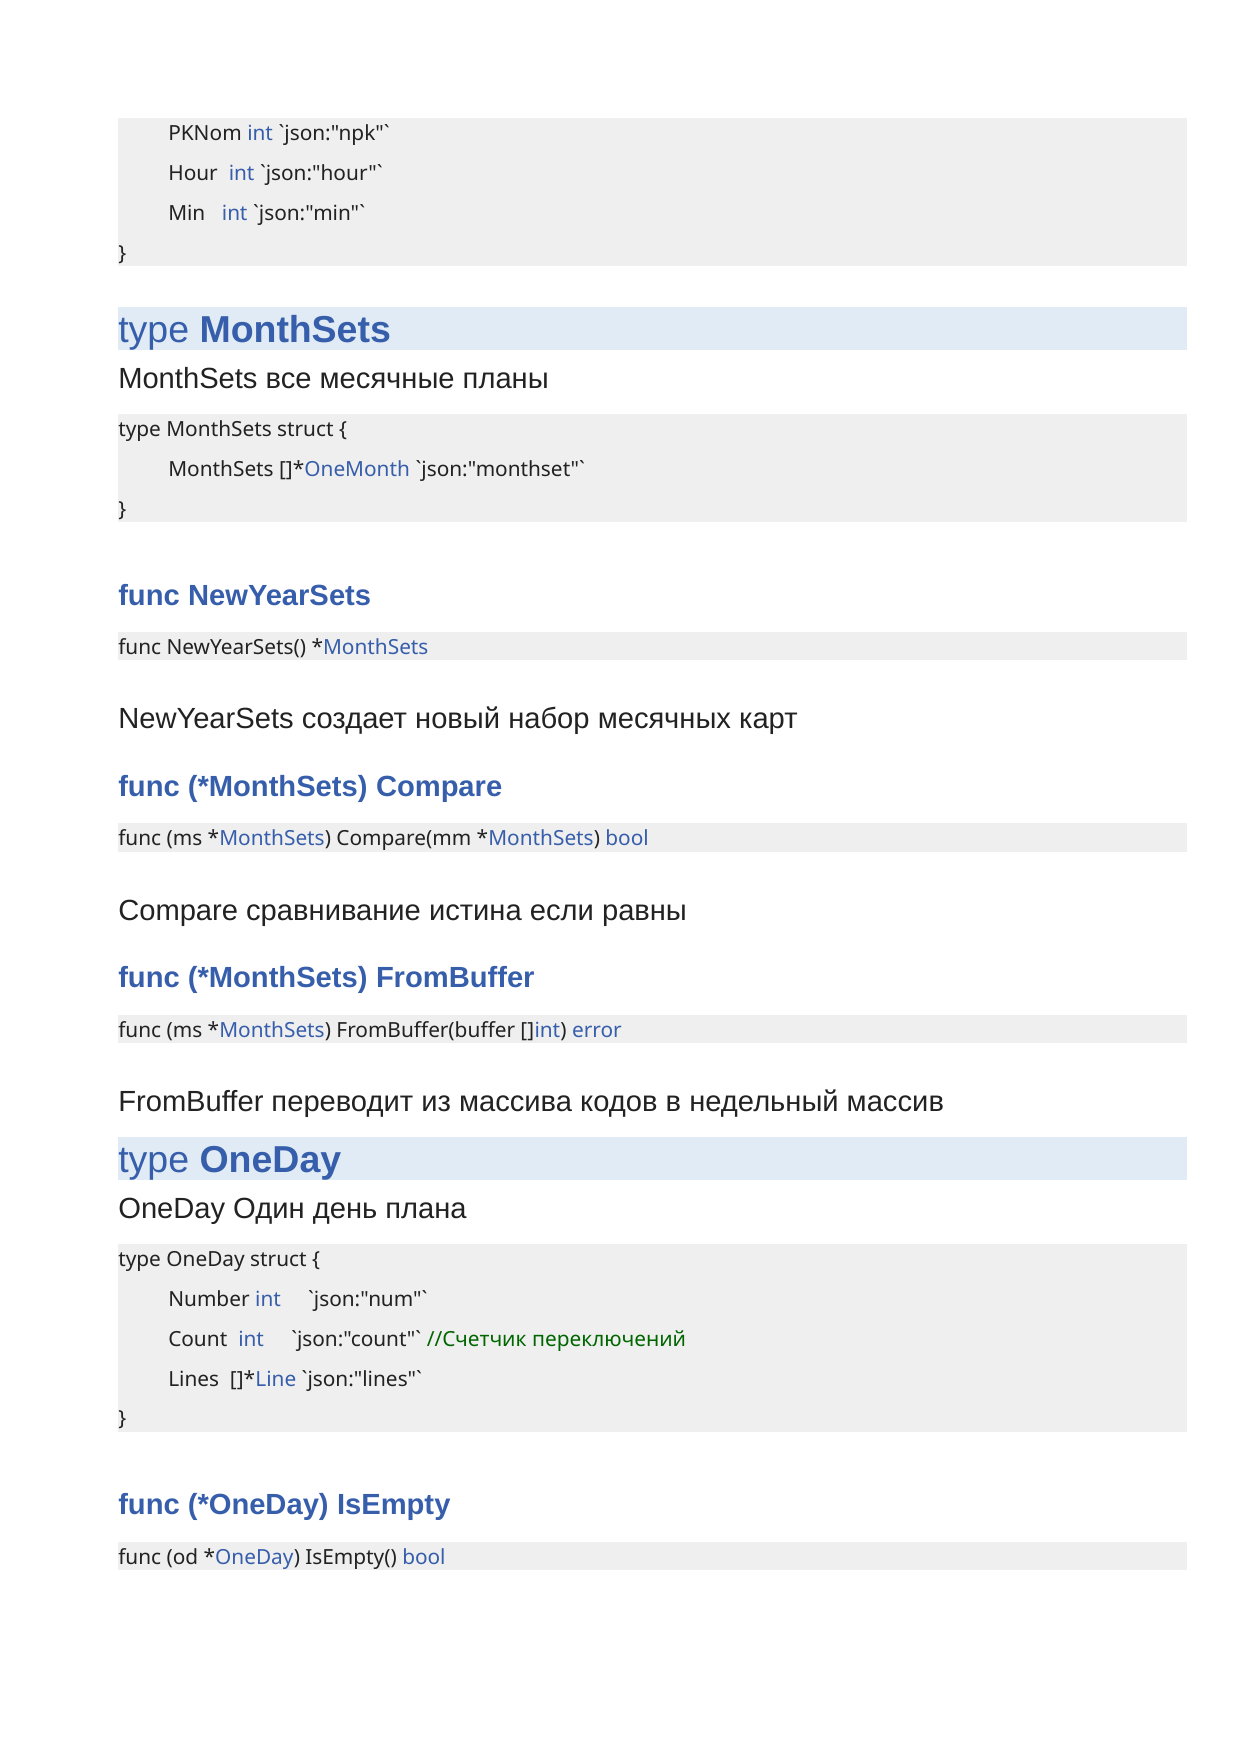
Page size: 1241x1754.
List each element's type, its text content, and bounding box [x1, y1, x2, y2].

text Count int `json:"count"` //Счетчик переключений [118, 1324, 1187, 1352]
subtitle type OneDay [118, 1137, 1187, 1180]
text } [118, 238, 1187, 266]
subtitle type MonthSets [118, 307, 1187, 350]
text func (ms *MonthSets) Compare(mm *MonthSets) bool [118, 823, 1187, 852]
text MonthSets все месячные планы [118, 361, 1187, 394]
text func (od *OneDay) IsEmpty() bool [118, 1542, 1187, 1570]
subtitle func (*OneDay) IsEmpty [118, 1487, 1187, 1521]
text Min int `json:"min"` [118, 198, 1187, 226]
text NewYearSets создает новый набор месячных карт [118, 701, 1187, 735]
text type OneDay struct { [118, 1244, 1187, 1272]
text type MonthSets struct { [118, 414, 1187, 442]
text } [118, 494, 1187, 522]
text MonthSets []*OneMonth `json:"monthset"` [118, 454, 1187, 482]
text Number int `json:"num"` [118, 1284, 1187, 1312]
subtitle func (*MonthSets) FromBuffer [118, 960, 1187, 994]
text FromBuffer переводит из массива кодов в недельный массив [118, 1084, 1187, 1117]
subtitle func NewYearSets [118, 578, 1187, 611]
text } [118, 1403, 1187, 1432]
text func (ms *MonthSets) FromBuffer(buffer []int) error [118, 1015, 1187, 1043]
text PKNom int `json:"npk"` [118, 118, 1187, 147]
subtitle func (*MonthSets) Compare [118, 769, 1187, 802]
text OneDay Один день плана [118, 1191, 1187, 1224]
text Compare сравнивание истина если равны [118, 893, 1187, 926]
text func NewYearSets() *MonthSets [118, 632, 1187, 660]
text Hour int `json:"hour"` [118, 158, 1187, 187]
text Lines []*Line `json:"lines"` [118, 1364, 1187, 1392]
